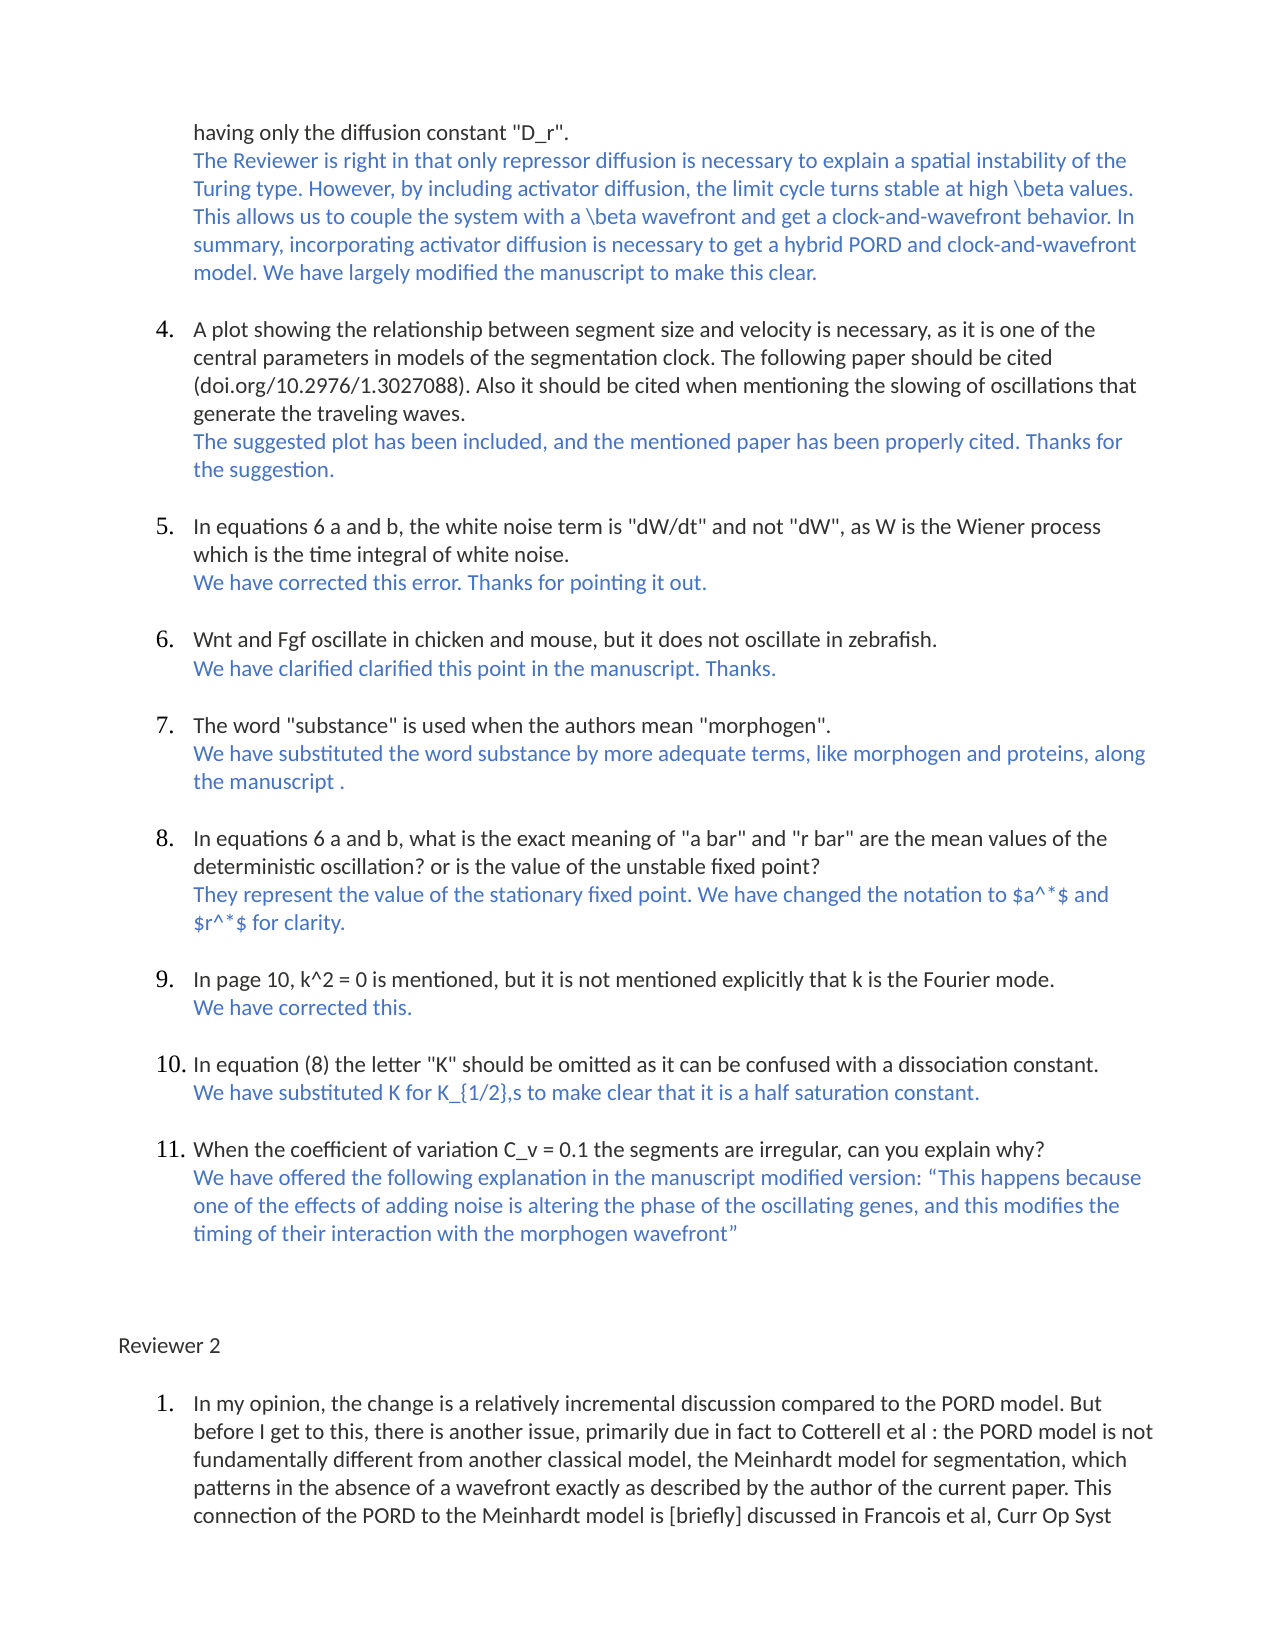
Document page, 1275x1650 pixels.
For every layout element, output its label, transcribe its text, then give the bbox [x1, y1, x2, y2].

list Wnt and Fgf oscillate in chicken and mouse, but it does not oscillate in zebrafish. We have clarified clarified this point in the manuscript. Thanks. [156, 624, 1157, 682]
list When the coefficient of variation C_v = 0.1 the segments are irregular, can you explain why? We have offered the following explanation in the manuscript modified version: “This happens because one of the effects of adding noise is altering the phase of the oscillating genes, and this modifies the timing of their interaction with the morphogen wavefront” [156, 1134, 1157, 1247]
list The word "substance" is used when the authors mean "morphogen". We have substituted the word substance by more adequate terms, like morphogen and proteins, along the manuscript . [156, 710, 1157, 795]
list In equations 6 a and b, what is the exact meaning of "a bar" and "r bar" are the mean values of the deterministic oscillation? or is the value of the unstable fixed point? They represent the value of the stationary fixed point. We have changed the notation to $a^*$ and $r^*$ for clarity. [156, 823, 1157, 936]
list In page 10, k^2 = 0 is mentioned, but it is not mentioned explicitly that k is the Fourier mode. We have corrected this. [156, 964, 1157, 1021]
list In equation (8) the letter "K" should be omitted as it can be confused with a dissociation constant. We have substituted K for K_{1/2},s to make clear that it is a half saturation constant. [156, 1049, 1157, 1106]
text Reviewer 2 [118, 1331, 1157, 1388]
list having only the diffusion constant "D_r". The Reviewer is right in that only repressor diffusion is necessary to explain a spatial instability of the Turing type. However, by including activator diffusion, the limit cycle turns stable at high \beta values. This allows us to couple the system with a \beta wavefront and get a clock-and-wavefront behavior. In summary, incorporating activator diffusion is necessary to get a hybrid PORD and clock-and-wavefront model. We have largely modified the manuscript to make this clear. [156, 118, 1157, 286]
list A plot showing the relationship between segment size and velocity is necessary, as it is one of the central parameters in models of the segmentation clock. The following paper should be cited (doi.org/10.2976/1.3027088). Also it should be cited when mentioning the slowing of oscillations that generate the traveling waves. The suggested plot has been included, and the mentioned paper has been properly cited. Thanks for the suggestion. [156, 314, 1157, 483]
list In equations 6 a and b, the white noise term is "dW/dt" and not "dW", as W is the Wiener process which is the time integral of white noise. We have corrected this error. Thanks for pointing it out. [156, 511, 1157, 597]
list In my opinion, the change is a relatively incremental discussion compared to the PORD model. But before I get to this, there is another issue, primarily due in fact to Cotterell et al : the PORD model is not fundamentally different from another classical model, the Meinhardt model for segmentation, which patterns in the absence of a wavefront exactly as described by the author of the current paper. This connection of the PORD to the Meinhardt model is [briefly] discussed in Francois et al, Curr Op Syst [156, 1388, 1157, 1529]
